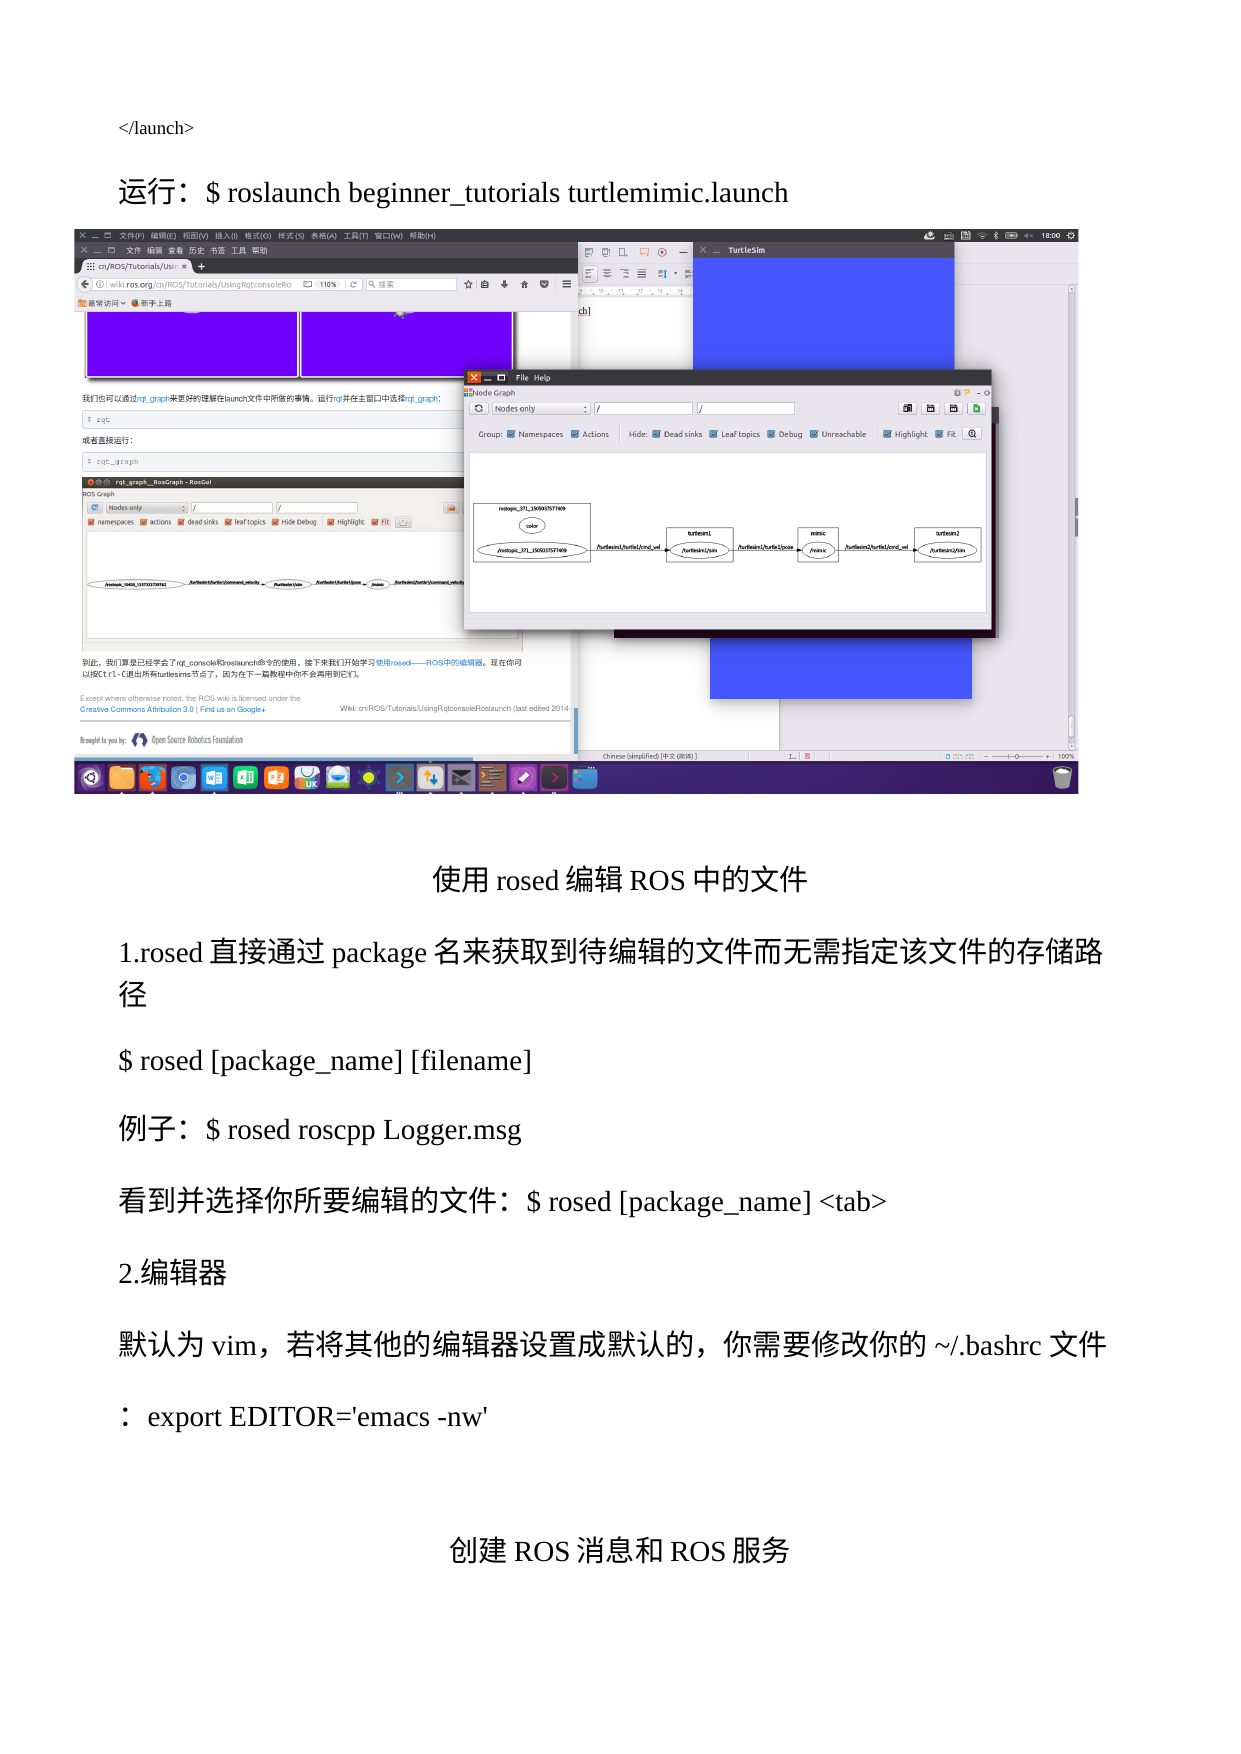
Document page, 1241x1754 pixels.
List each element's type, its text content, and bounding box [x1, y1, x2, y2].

text 例子：$ rosed roscpp Logger.msg [118, 1106, 1122, 1148]
text 默认为vim，若将其他的编辑器设置成默认的，你需要修改你的 ~/.bashrc 文件 [118, 1321, 1122, 1363]
text ：export EDITOR='emacs -nw' [118, 1393, 1122, 1435]
picture [74, 229, 1079, 794]
text 使用rosed编辑ROS中的文件 [118, 857, 1122, 899]
text 创建ROS消息和ROS服务 [118, 1528, 1122, 1570]
text 运行：$ roslaunch beginner_tutorials turtlemimic.launch [118, 168, 1122, 211]
text 看到并选择你所要编辑的文件：$ rosed [package_name] <tab> [118, 1178, 1122, 1220]
text 2.编辑器 [118, 1249, 1122, 1292]
text 1.rosed直接通过package名来获取到待编辑的文件而无需指定该文件的存储路径 [118, 929, 1122, 1013]
text </launch> [118, 118, 1122, 139]
text $ rosed [package_name] [filename] [118, 1043, 1122, 1076]
